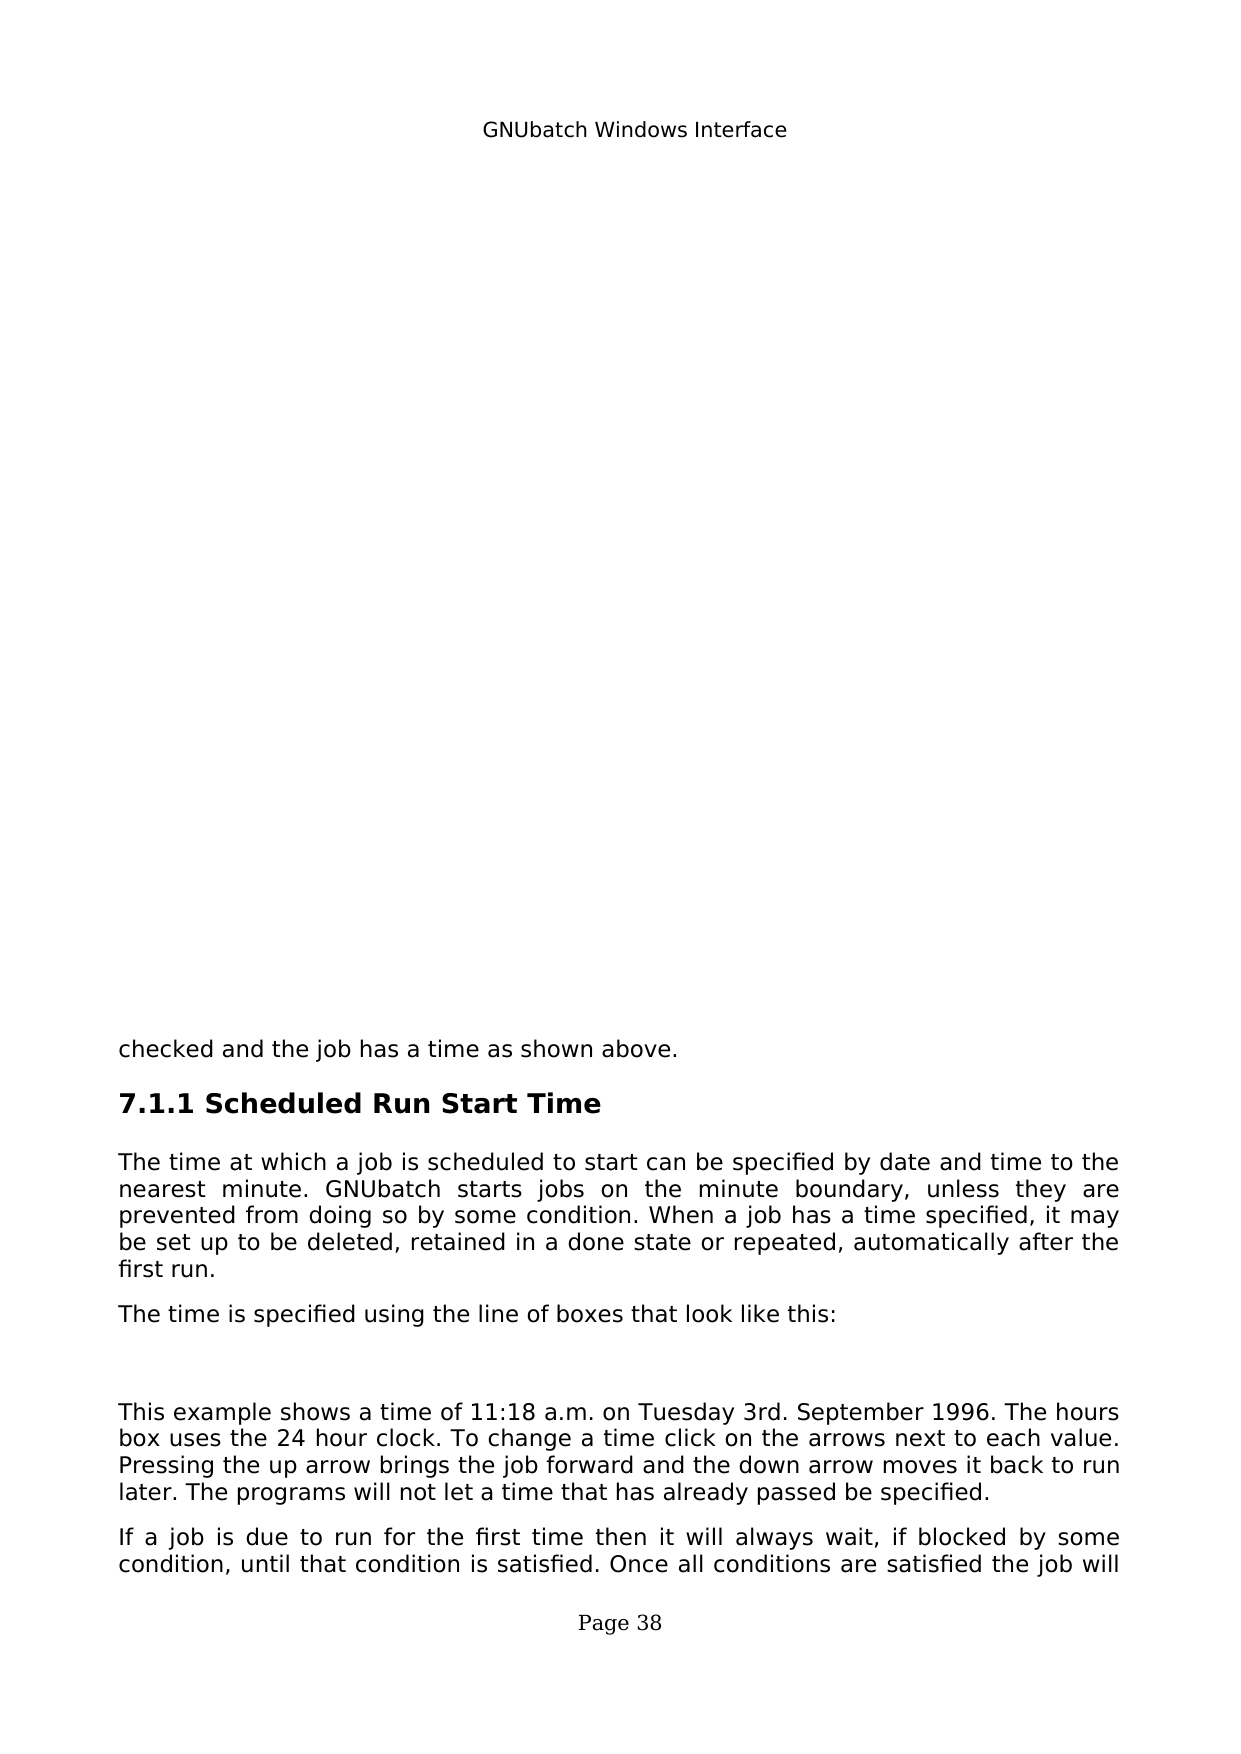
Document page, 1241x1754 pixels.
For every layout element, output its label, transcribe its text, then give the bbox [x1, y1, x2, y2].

text The time is specified using the line of boxes that look like this: [118, 1301, 1122, 1328]
text If a job is due to run for the first time then it will always wait, if blocked by some condition, until that condition is satisfied. Once all conditions are satisfied the job will [118, 1524, 1122, 1578]
subtitle Scheduled Run Start Time [118, 1088, 1122, 1119]
text checked and the job has a time as shown above. [118, 1036, 1122, 1063]
text This example shows a time of 11:18 a.m. on Tuesday 3rd. September 1996. The hours box uses the 24 hour clock. To change a time click on the arrows next to each value. Pressing the up arrow brings the job forward and the down arrow moves it back to run later. The programs will not let a time that has already passed be specified. [118, 1399, 1122, 1506]
text The time at which a job is scheduled to start can be specified by date and time to the nearest minute. GNUbatch starts jobs on the minute boundary, unless they are prevented from doing so by some condition. When a job has a time specified, it may be set up to be deleted, retained in a done state or repeated, automatically after the first run. [118, 1149, 1122, 1283]
